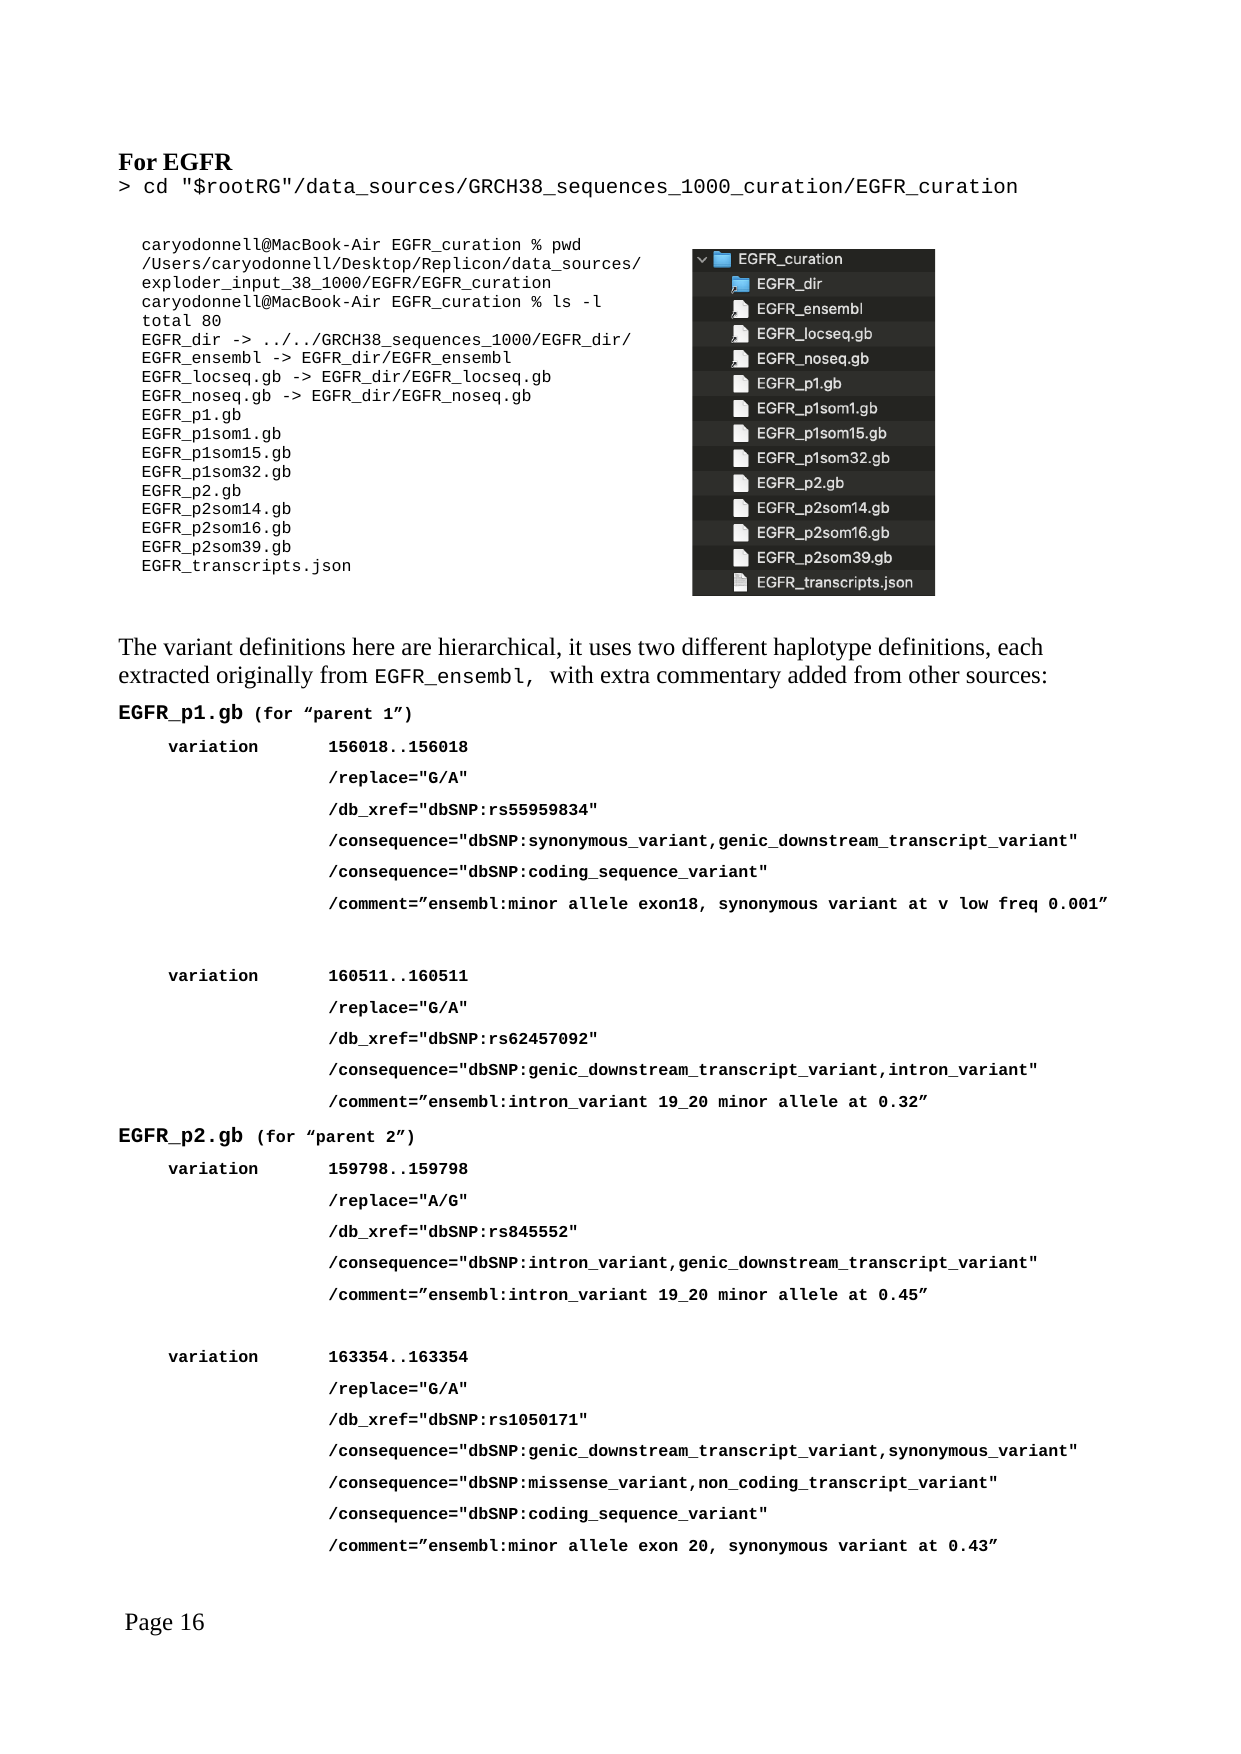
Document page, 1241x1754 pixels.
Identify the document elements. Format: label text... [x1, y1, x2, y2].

text For EGFR [118, 147, 1122, 176]
text /comment=”ensembl:minor allele exon18, synonymous variant at v low freq 0.001” [118, 895, 1122, 914]
text variation 160511..160511 [118, 968, 1122, 987]
text /comment=”ensembl:intron_variant 19_20 minor allele at 0.32” [118, 1093, 1122, 1112]
text The variant definitions here are hierarchical, it uses two different haplotype definitions, each extracted originally from EGFR_ensembl, with extra commentary added from other sources: [118, 632, 1122, 690]
text variation 163354..163354 [118, 1349, 1122, 1368]
text /consequence="dbSNP:coding_sequence_variant" [118, 1506, 1122, 1524]
picture [692, 249, 936, 596]
text /db_xref="dbSNP:rs845552" [118, 1223, 1122, 1242]
text /db_xref="dbSNP:rs62457092" [118, 1031, 1122, 1049]
text /replace="A/G" [118, 1192, 1122, 1211]
text /replace="G/A" [118, 770, 1122, 789]
text /consequence="dbSNP:genic_downstream_transcript_variant,synonymous_variant" [118, 1443, 1122, 1462]
text /consequence="dbSNP:coding_sequence_variant" [118, 864, 1122, 883]
text /db_xref="dbSNP:rs1050171" [118, 1412, 1122, 1431]
text EGFR_p2.gb (for “parent 2”) [118, 1125, 1122, 1148]
text /consequence="dbSNP:missense_variant,non_coding_transcript_variant" [118, 1474, 1122, 1493]
text EGFR_p1.gb (for “parent 1”) [118, 702, 1122, 726]
text variation 156018..156018 [118, 738, 1122, 757]
text > cd "$rootRG"/data_sources/GRCH38_sequences_1000_curation/EGFR_curation [118, 176, 1122, 199]
text variation 159798..159798 [118, 1161, 1122, 1180]
text /db_xref="dbSNP:rs55959834" [118, 801, 1122, 820]
text /replace="G/A" [118, 1380, 1122, 1399]
text /comment=”ensembl:intron_variant 19_20 minor allele at 0.45” [118, 1286, 1122, 1305]
text /consequence="dbSNP:synonymous_variant,genic_downstream_transcript_variant" [118, 833, 1122, 851]
text /replace="G/A" [118, 999, 1122, 1018]
text /consequence="dbSNP:intron_variant,genic_downstream_transcript_variant" [118, 1255, 1122, 1274]
text /consequence="dbSNP:genic_downstream_transcript_variant,intron_variant" [118, 1062, 1122, 1081]
text /comment=”ensembl:minor allele exon 20, synonymous variant at 0.43” [118, 1537, 1122, 1556]
